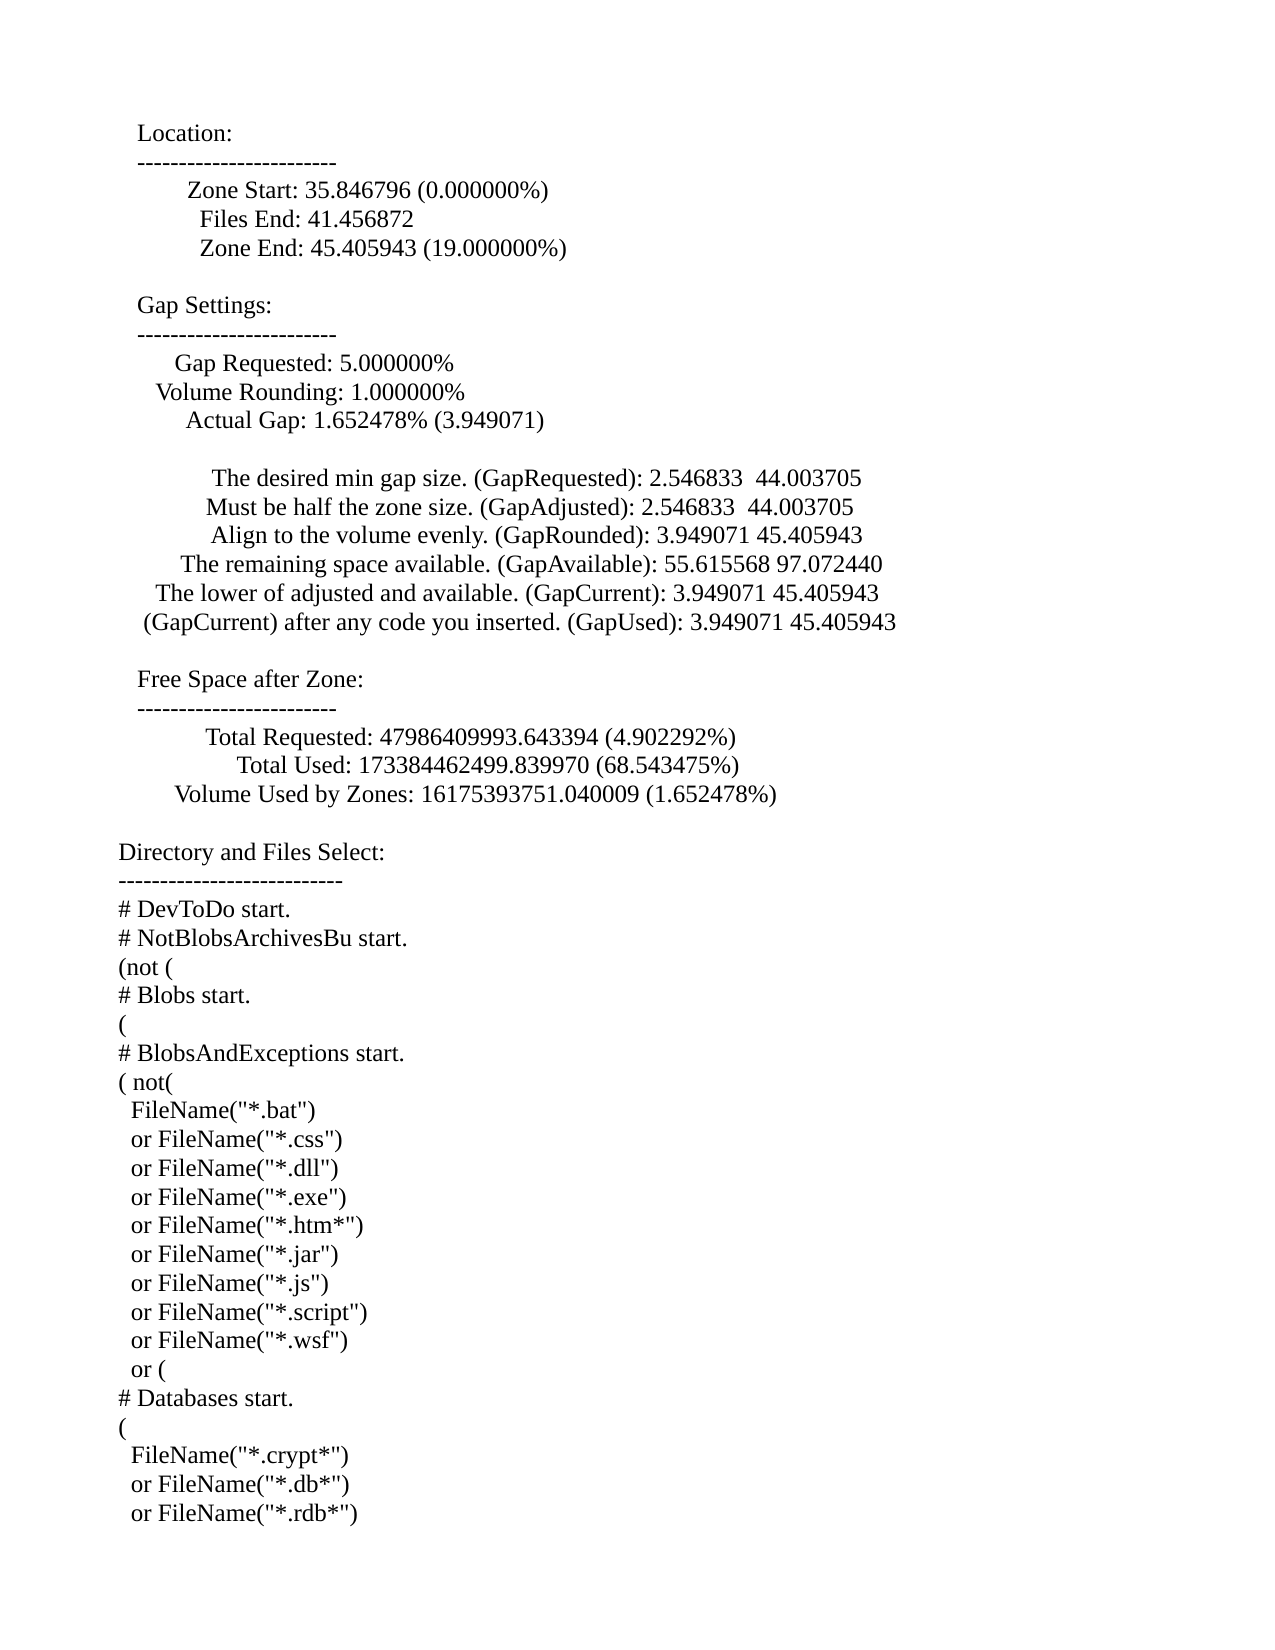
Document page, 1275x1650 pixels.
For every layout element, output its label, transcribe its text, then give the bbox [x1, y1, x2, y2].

text Volume Rounding: 1.000000% [118, 377, 1157, 406]
text ------------------------ [118, 693, 1157, 722]
text Zone Start: 35.846796 (0.000000%) [118, 176, 1157, 204]
text ( not( [118, 1067, 1157, 1096]
text Directory and Files Select: [118, 837, 1157, 866]
text Gap Settings: [118, 291, 1157, 319]
text The desired min gap size. (GapRequested): 2.546833 44.003705 [118, 463, 1157, 492]
text or FileName("*.css") [118, 1124, 1157, 1153]
text or ( [118, 1354, 1157, 1383]
text or FileName("*.rdb*") [118, 1498, 1157, 1527]
text Must be half the zone size. (GapAdjusted): 2.546833 44.003705 [118, 492, 1157, 521]
text Volume Used by Zones: 16175393751.040009 (1.652478%) [118, 779, 1157, 808]
text Files End: 41.456872 [118, 204, 1157, 233]
text --------------------------- [118, 866, 1157, 894]
text or FileName("*.jar") [118, 1239, 1157, 1268]
text Gap Requested: 5.000000% [118, 348, 1157, 377]
text or FileName("*.js") [118, 1268, 1157, 1297]
text # DevToDo start. [118, 894, 1157, 923]
text Zone End: 45.405943 (19.000000%) [118, 233, 1157, 262]
text ------------------------ [118, 319, 1157, 348]
text or FileName("*.dll") [118, 1153, 1157, 1182]
text # NotBlobsArchivesBu start. [118, 923, 1157, 952]
text (not ( [118, 952, 1157, 981]
text Total Used: 173384462499.839970 (68.543475%) [118, 751, 1157, 779]
text Align to the volume evenly. (GapRounded): 3.949071 45.405943 [118, 521, 1157, 549]
text # BlobsAndExceptions start. [118, 1038, 1157, 1067]
text ------------------------ [118, 147, 1157, 176]
text The remaining space available. (GapAvailable): 55.615568 97.072440 [118, 549, 1157, 578]
text ( [118, 1412, 1157, 1441]
text FileName("*.crypt*") [118, 1441, 1157, 1469]
text or FileName("*.exe") [118, 1182, 1157, 1211]
text or FileName("*.wsf") [118, 1326, 1157, 1354]
text ( [118, 1009, 1157, 1038]
text Total Requested: 47986409993.643394 (4.902292%) [118, 722, 1157, 751]
text or FileName("*.script") [118, 1297, 1157, 1326]
text Actual Gap: 1.652478% (3.949071) [118, 406, 1157, 434]
text FileName("*.bat") [118, 1096, 1157, 1124]
text (GapCurrent) after any code you inserted. (GapUsed): 3.949071 45.405943 [118, 607, 1157, 636]
text # Blobs start. [118, 981, 1157, 1009]
text Free Space after Zone: [118, 664, 1157, 693]
text Location: [118, 118, 1157, 147]
text The lower of adjusted and available. (GapCurrent): 3.949071 45.405943 [118, 578, 1157, 607]
text or FileName("*.db*") [118, 1469, 1157, 1498]
text or FileName("*.htm*") [118, 1211, 1157, 1239]
text # Databases start. [118, 1383, 1157, 1412]
